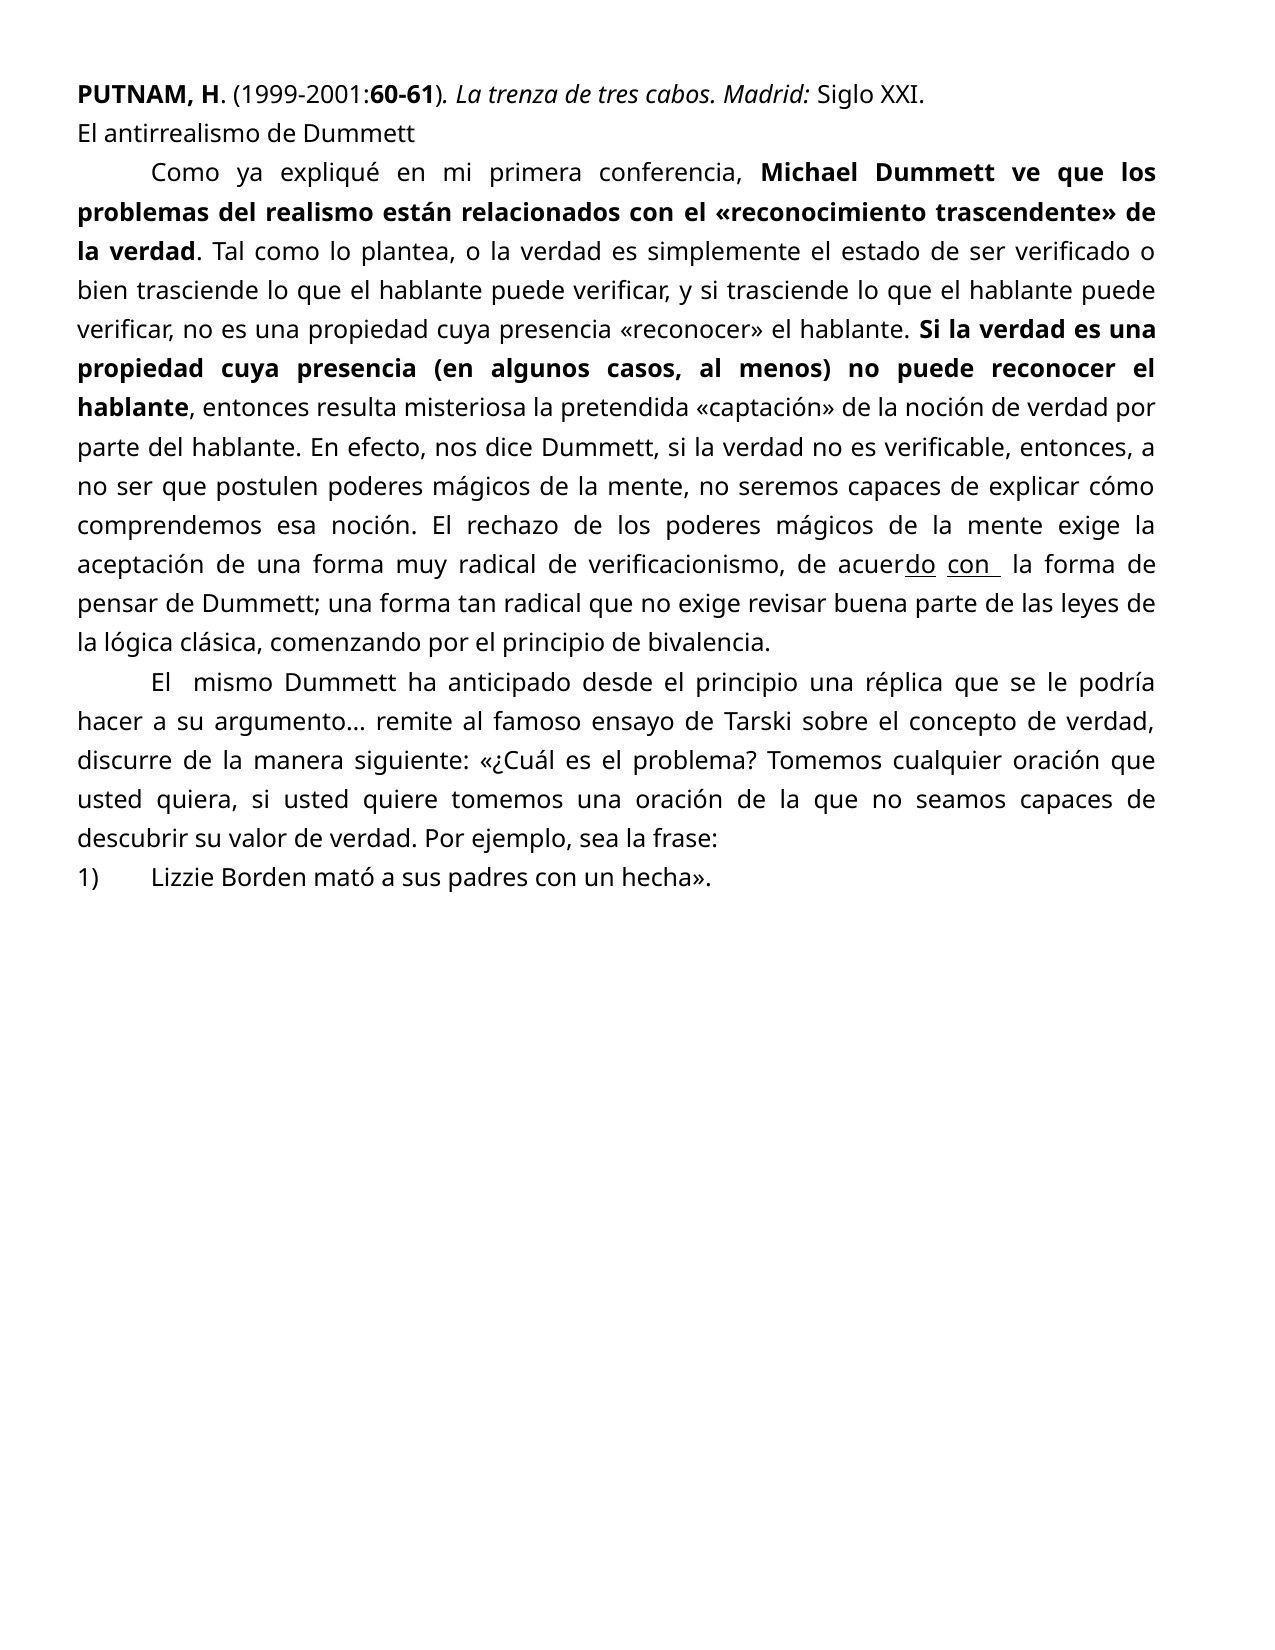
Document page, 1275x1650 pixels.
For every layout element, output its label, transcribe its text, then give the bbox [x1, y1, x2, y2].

text PUTNAM, H. (1999-2001:60-61). La trenza de tres cabos. Madrid: Siglo XXI. [77, 77, 1157, 111]
text El mismo Dummett ha anticipado desde el principio una réplica que se le podría hacer a su argumento… remite al famoso ensayo de Tarski sobre el concepto de verdad, discurre de la manera siguiente: «¿Cuál es el problema? Tomemos cualquier oración que usted quiera, si usted quiere tomemos una oración de la que no seamos capaces de descubrir su valor de verdad. Por ejemplo, sea la frase: [77, 664, 1157, 855]
text El antirrealismo de Dummett [77, 116, 1157, 150]
text Como ya expliqué en mi primera conferencia, Michael Dummett ve que los problemas del realismo están relacionados con el «reconocimiento trascendente» de la verdad. Tal como lo plantea, o la verdad es simplemente el estado de ser verificado o bien trasciende lo que el hablante puede verificar, y si trasciende lo que el hablante puede verificar, no es una propiedad cuya presencia «reconocer» el hablante. Si la verdad es una propiedad cuya presencia (en algunos casos, al menos) no puede reconocer el hablante, entonces resulta misteriosa la pretendida «captación» de la noción de verdad por parte del hablante. En efecto, nos dice Dummett, si la verdad no es verificable, entonces, a no ser que postulen poderes mágicos de la mente, no seremos capaces de explicar cómo comprendemos esa noción. El rechazo de los poderes mágicos de la mente exige la aceptación de una forma muy radical de verificacionismo, de acuerdo con la forma de pensar de Dummett; una forma tan radical que no exige revisar buena parte de las leyes de la lógica clásica, comenzando por el principio de bivalencia. [77, 155, 1157, 659]
text 1) Lizzie Borden mató a sus padres con un hecha». [77, 860, 1157, 894]
